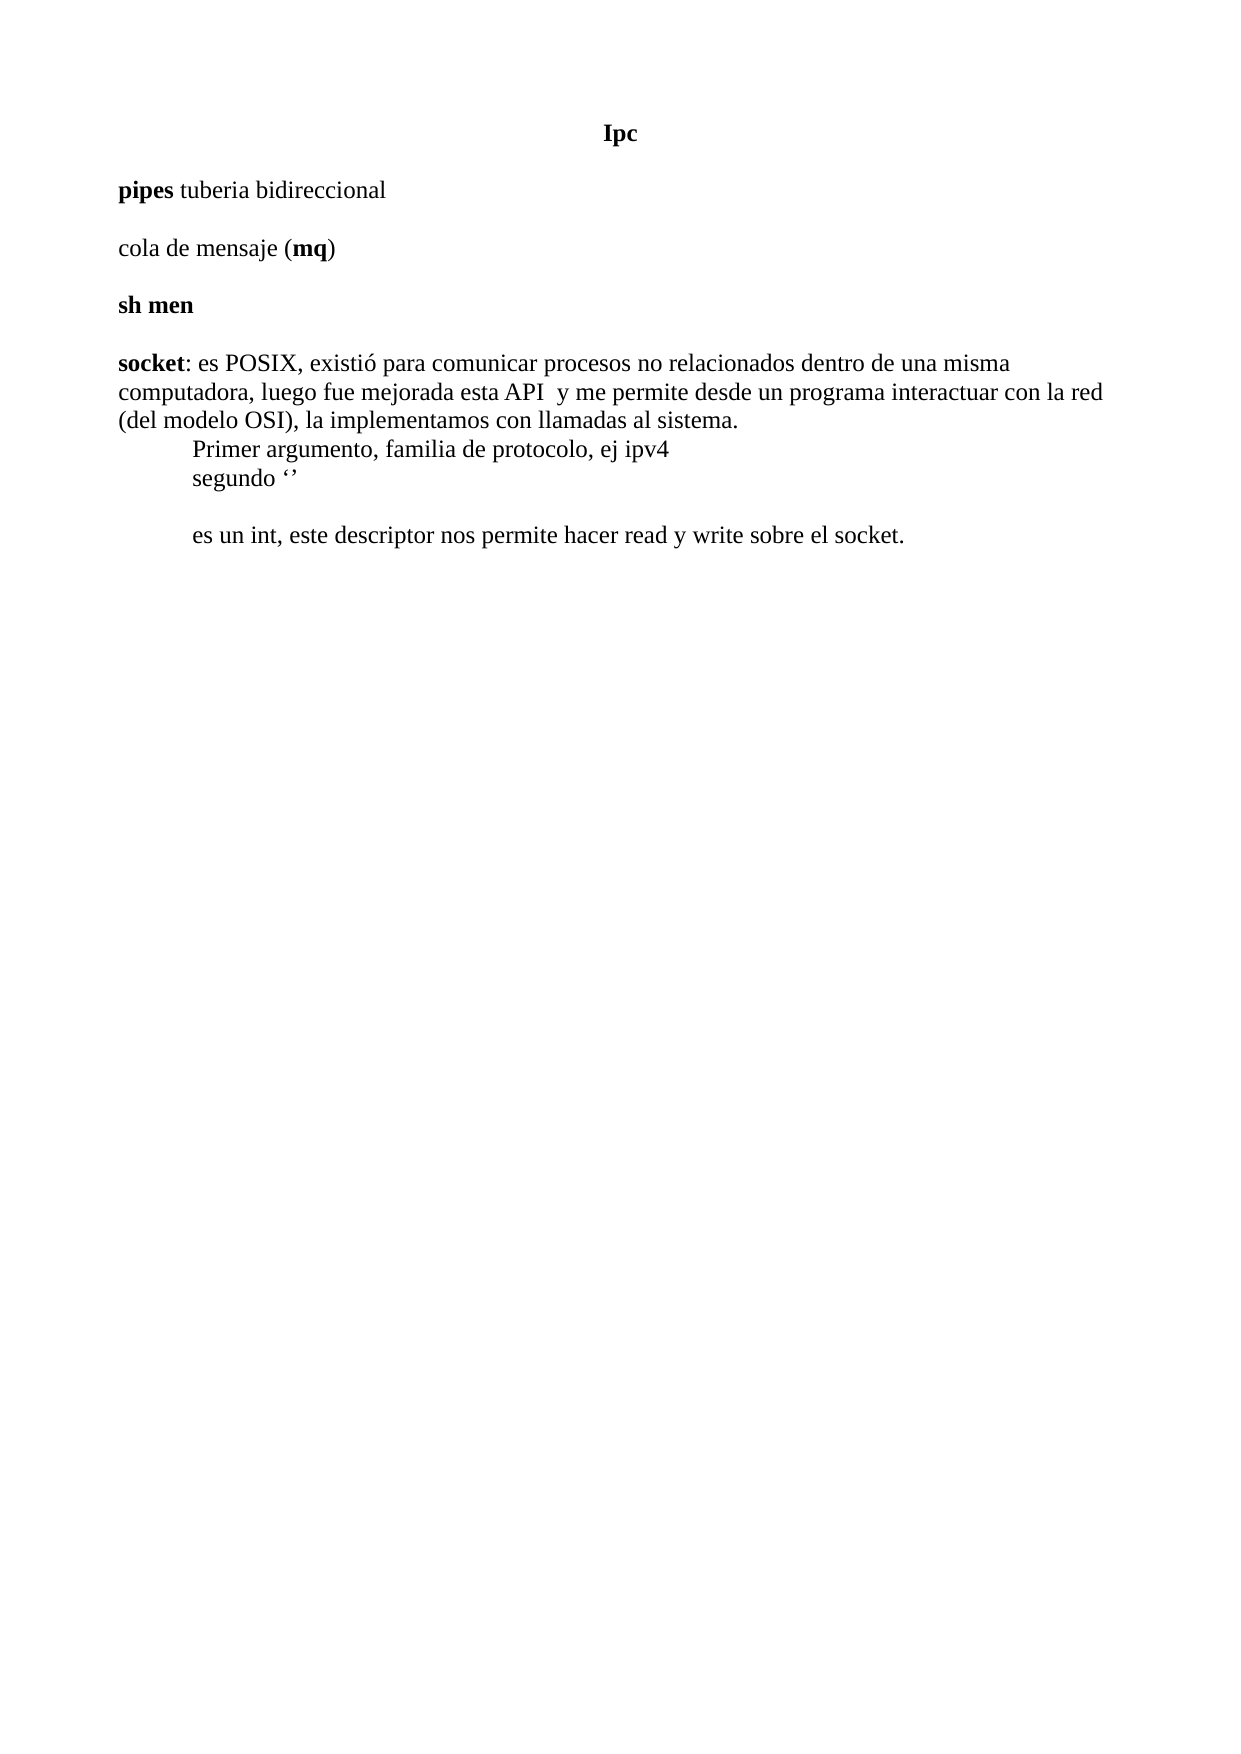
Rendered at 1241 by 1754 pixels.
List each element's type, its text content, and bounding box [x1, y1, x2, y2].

text cola de mensaje (mq) [118, 233, 1122, 262]
text socket: es POSIX, existió para comunicar procesos no relacionados dentro de una misma computadora, luego fue mejorada esta API y me permite desde un programa interactuar con la red (del modelo OSI), la implementamos con llamadas al sistema. [118, 348, 1122, 434]
text segundo ‘’ [118, 463, 1122, 492]
text sh men [118, 291, 1122, 319]
text Ipc [118, 118, 1122, 147]
text es un int, este descriptor nos permite hacer read y write sobre el socket. [118, 521, 1122, 549]
text pipes tuberia bidireccional [118, 176, 1122, 204]
text Primer argumento, familia de protocolo, ej ipv4 [118, 434, 1122, 463]
